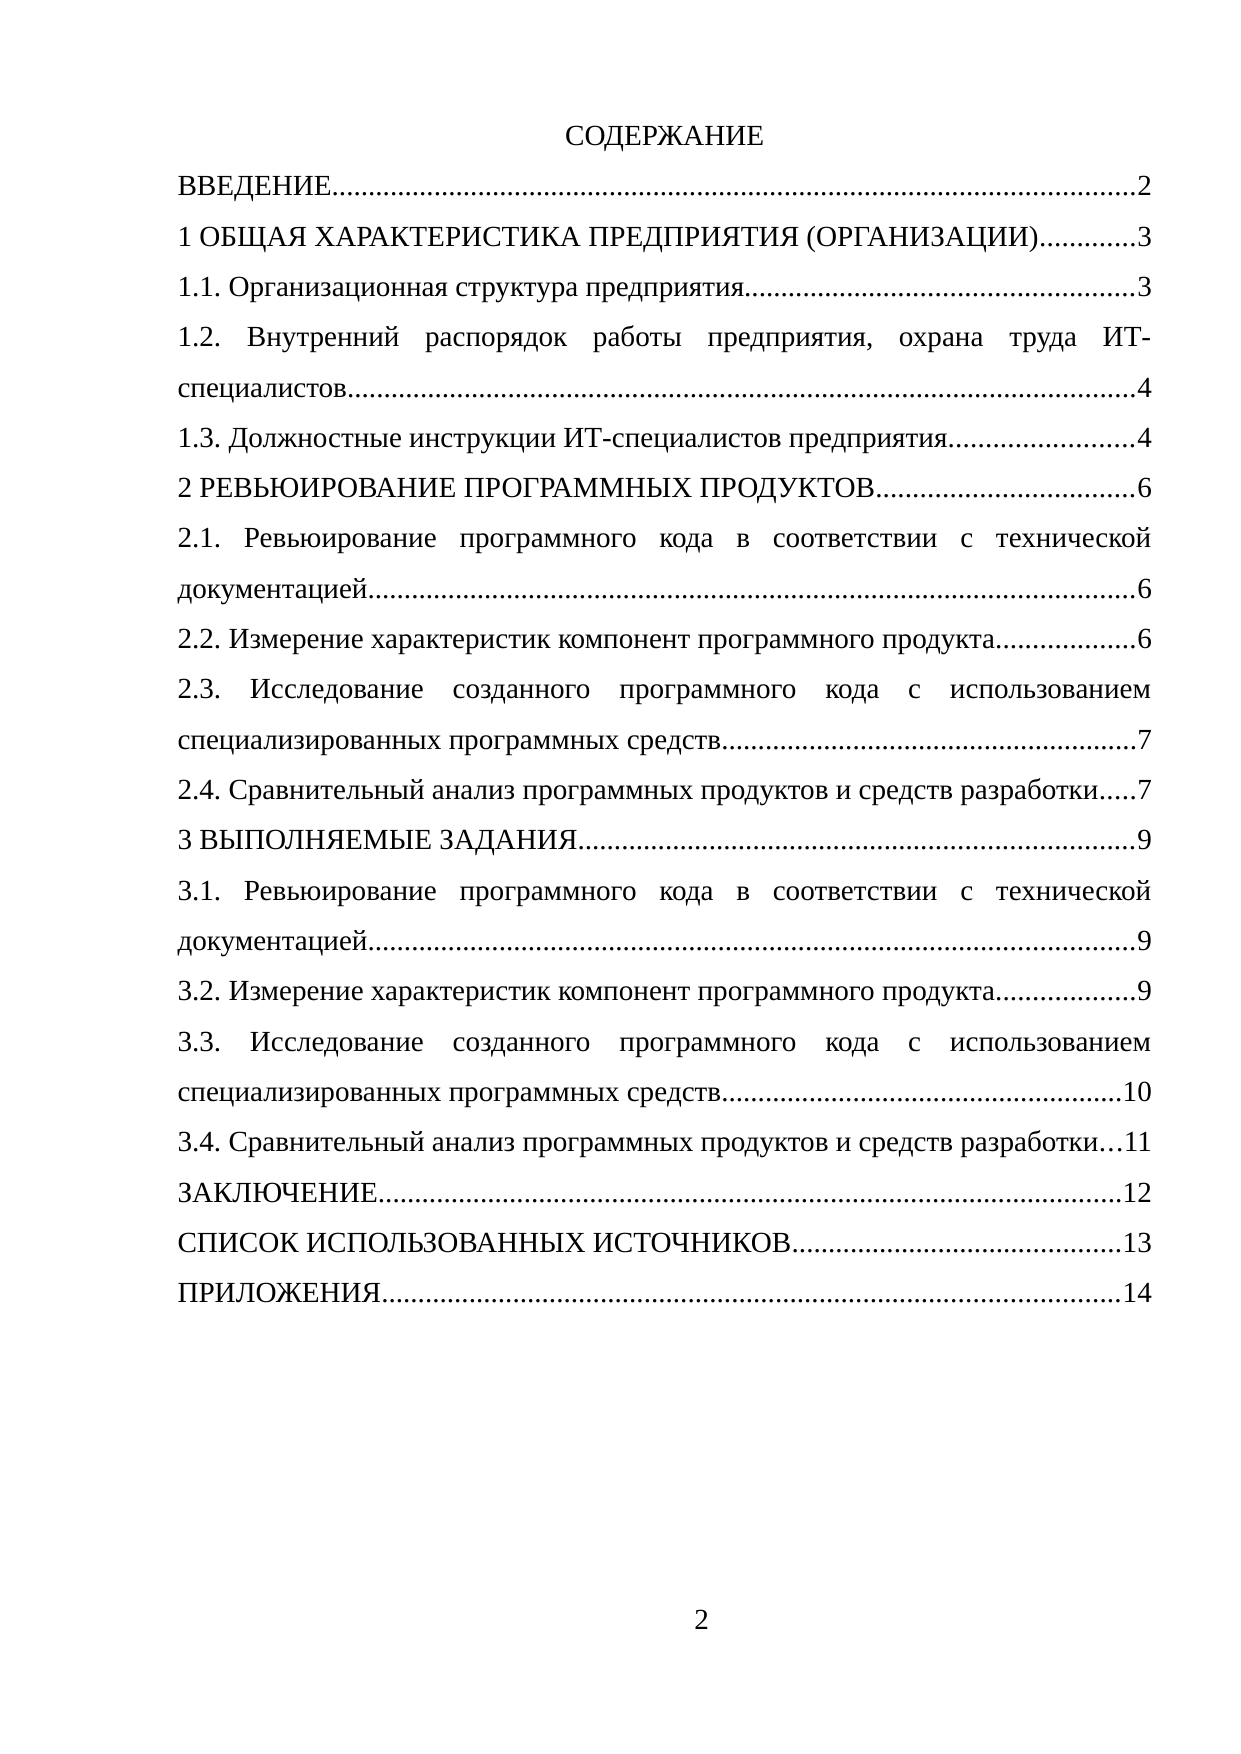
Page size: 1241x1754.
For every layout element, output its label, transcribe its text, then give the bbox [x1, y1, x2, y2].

subtitle СОДЕРЖАНИЕ [177, 118, 1152, 152]
text 2 РЕВЬЮИРОВАНИЕ ПРОГРАММНЫХ ПРОДУКТОВ 6 [177, 470, 1152, 504]
text 1.2. Внутренний распорядок работы предприятия, охрана труда ИТ-специалистов 4 [177, 319, 1152, 403]
text ВВЕДЕНИЕ 2 [177, 168, 1152, 202]
text 2.1. Ревьюирование программного кода в соответствии с технической документацией 6 [177, 521, 1152, 604]
text 3 ВЫПОЛНЯЕМЫЕ ЗАДАНИЯ 9 [177, 822, 1152, 856]
text 1 ОБЩАЯ ХАРАКТЕРИСТИКА ПРЕДПРИЯТИЯ (ОРГАНИЗАЦИИ) 3 [177, 219, 1152, 252]
text ЗАКЛЮЧЕНИЕ 12 [177, 1175, 1152, 1208]
text ПРИЛОЖЕНИЯ 14 [177, 1275, 1152, 1309]
text СПИСОК ИСПОЛЬЗОВАННЫХ ИСТОЧНИКОВ 13 [177, 1225, 1152, 1258]
text 3.1. Ревьюирование программного кода в соответствии с технической документацией 9 [177, 873, 1152, 957]
text 3.2. Измерение характеристик компонент программного продукта 9 [177, 973, 1152, 1007]
text 3.3. Исследование созданного программного кода с использованием специализированных программных средств 10 [177, 1024, 1152, 1108]
text 1.1. Организационная структура предприятия 3 [177, 269, 1152, 303]
text 2.2. Измерение характеристик компонент программного продукта 6 [177, 621, 1152, 655]
text 3.4. Сравнительный анализ программных продуктов и средств разработки 11 [177, 1124, 1152, 1158]
text 2.3. Исследование созданного программного кода с использованием специализированных программных средств 7 [177, 672, 1152, 755]
text 2.4. Сравнительный анализ программных продуктов и средств разработки 7 [177, 772, 1152, 806]
text 1.3. Должностные инструкции ИТ-специалистов предприятия 4 [177, 420, 1152, 453]
